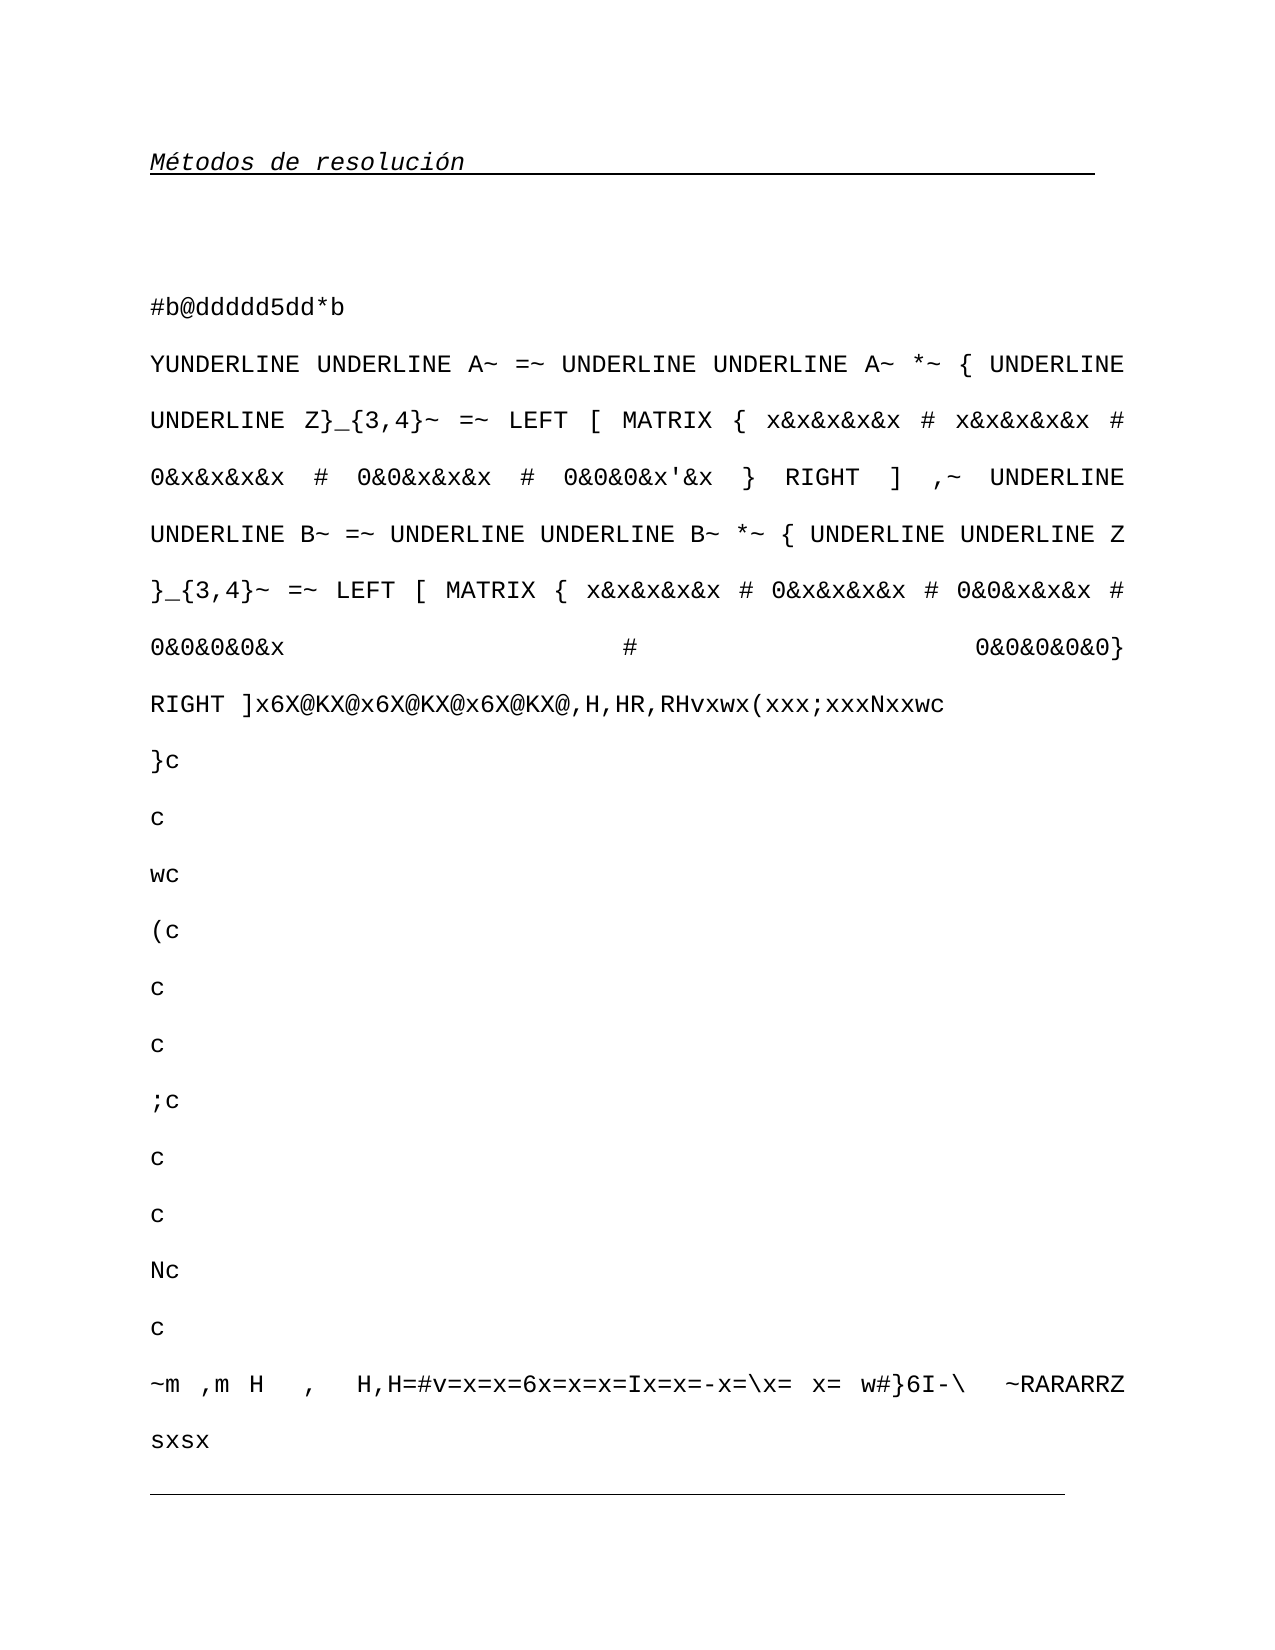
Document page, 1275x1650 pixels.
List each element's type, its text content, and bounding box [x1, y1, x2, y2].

text c [150, 804, 1125, 833]
text Nc [150, 1258, 1125, 1286]
text c [150, 1031, 1125, 1059]
text #b@ddddd5dd*b [150, 294, 1125, 323]
text (c [150, 918, 1125, 946]
text c [150, 1144, 1125, 1173]
text c [150, 1314, 1125, 1343]
text c [150, 1201, 1125, 1229]
text c [150, 974, 1125, 1003]
text }c [150, 748, 1125, 776]
text ~m ,m H , H­,­H=#v=x=x=6x=x=x=Ix=x=-x=\x= x= w#}6I-\ ~RARARRZ sxsx [150, 1371, 1125, 1456]
text YUNDERLINE UNDERLINE A~ =~ UNDERLINE UNDERLINE A~ *~ { UNDERLINE UNDERLINE Z}_{3,4}~ =~ LEFT [ MATRIX { x&x&x&x&x # x&x&x&x&x # 0&x&x&x&x # 0&0&x&x&x # 0&0&0&x'&x } RIGHT ] ,~ UNDERLINE UNDERLINE B~ =~ UNDERLINE UNDERLINE B~ *~ { UNDERLINE UNDERLINE Z }_{3,4}~ =~ LEFT [ MATRIX { x&x&x&x&x # 0&x&x&x&x # 0&0&x&x&x # 0&0&0&0&x # 0&0&0&0&0} RIGHT ]x6X@KX@x6X@KX@x6X@KX@,H,HR,RHvxwx(xxx;xxxNxxwc [150, 351, 1125, 719]
text ;c [150, 1088, 1125, 1116]
text wc [150, 861, 1125, 889]
